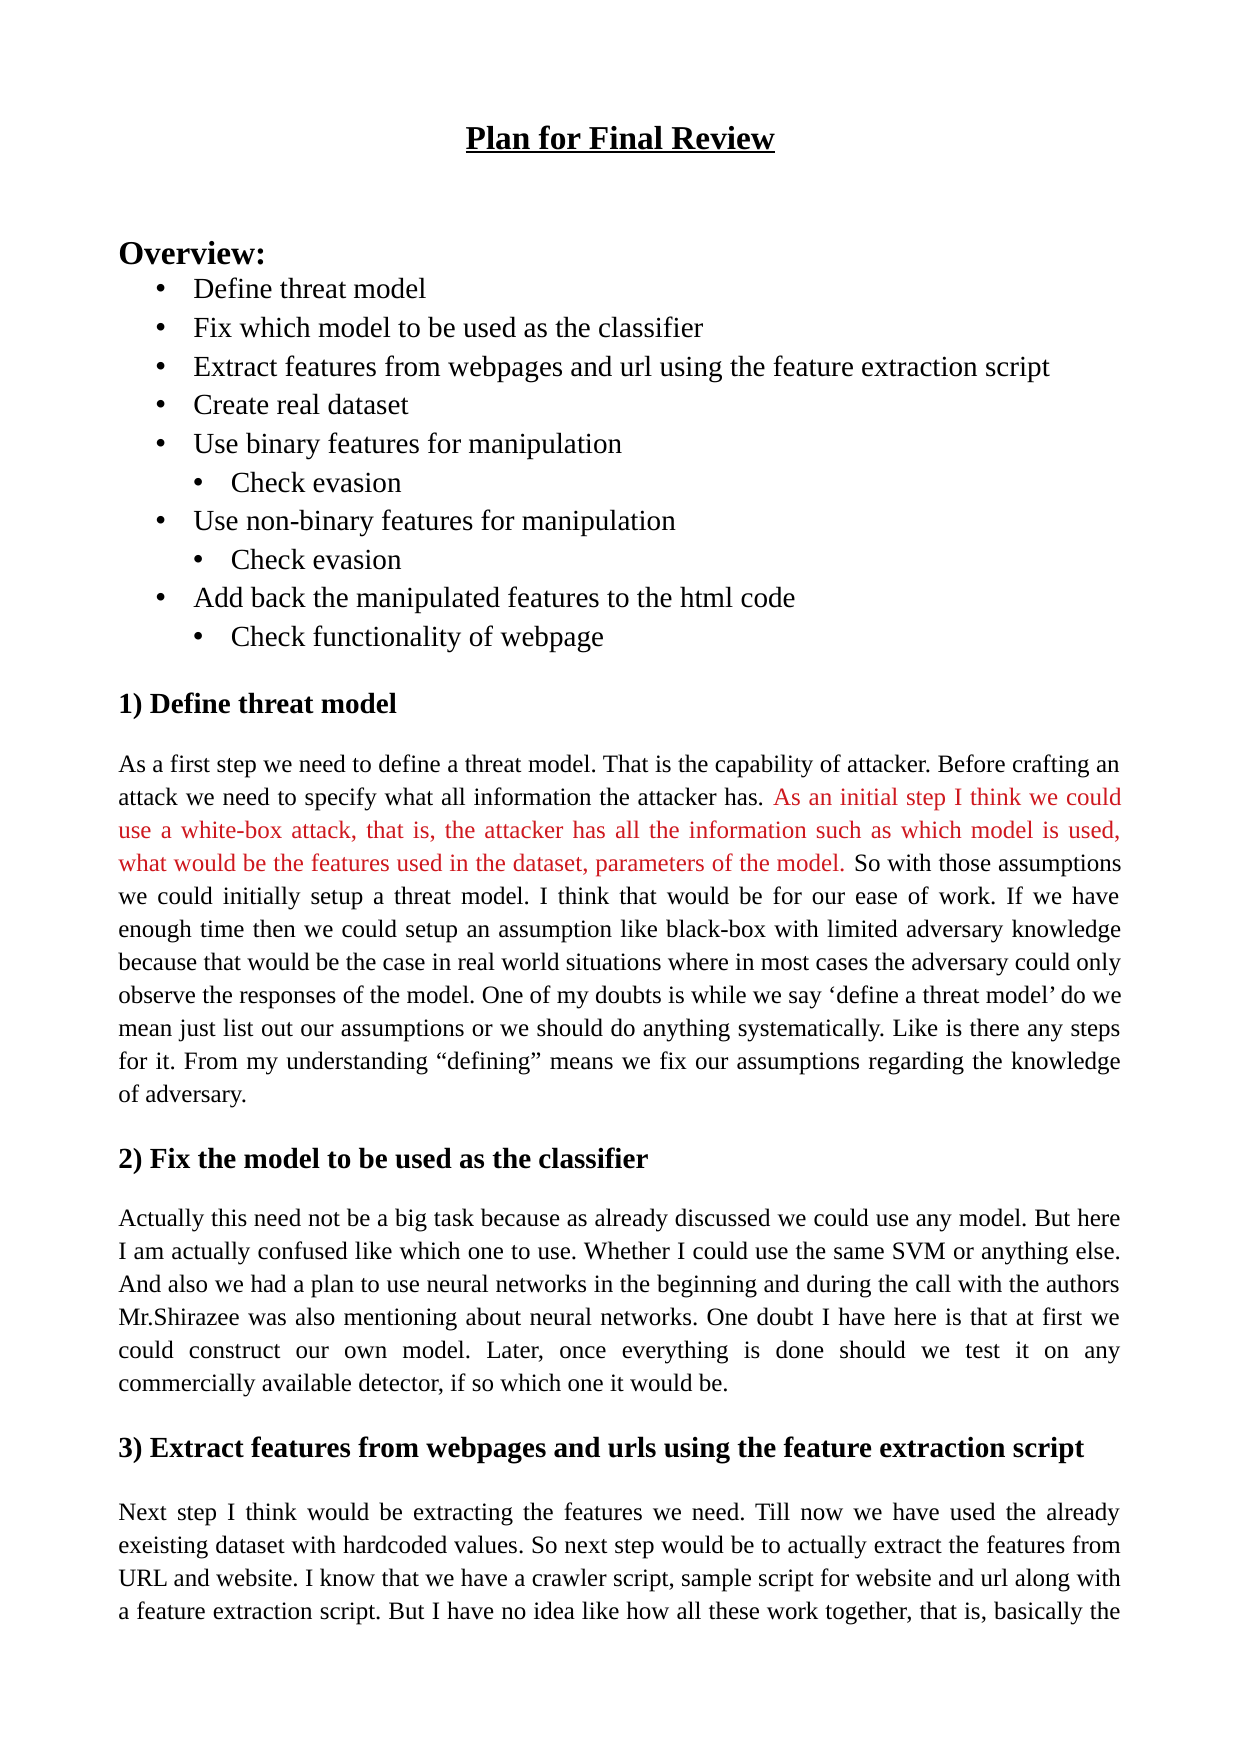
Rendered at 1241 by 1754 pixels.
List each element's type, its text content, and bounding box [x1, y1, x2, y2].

text Plan for Final Review [118, 118, 1122, 156]
list Create real dataset [156, 387, 1122, 421]
list Check evasion [193, 465, 1122, 498]
list Define threat model [156, 271, 1122, 305]
text 2) Fix the model to be used as the classifier [118, 1141, 1122, 1174]
text Next step I think would be extracting the features we need. Till now we have used the already exeisting dataset with hardcoded values. So next step would be to actually extract the features from URL and website. I know that we have a crawler script, sample script for website and url along with a feature extraction script. But I have no idea like how all these work together, that is, basically the [118, 1497, 1122, 1625]
list Add back the manipulated features to the html code [156, 581, 1122, 614]
list Check functionality of webpage [193, 619, 1122, 653]
text 3) Extract features from webpages and urls using the feature extraction script [118, 1430, 1122, 1464]
text As a first step we need to define a threat model. That is the capability of attacker. Before crafting an attack we need to specify what all information the attacker has. As an initial step I think we could use a white-box attack, that is, the attacker has all the information such as which model is used, what would be the features used in the dataset, parameters of the model. So with those assumptions we could initially setup a threat model. I think that would be for our ease of work. If we have enough time then we could setup an assumption like black-box with limited adversary knowledge because that would be the case in real world situations where in most cases the adversary could only observe the responses of the model. One of my doubts is while we say ‘define a threat model’ do we mean just list out our assumptions or we should do anything systematically. Like is there any steps for it. From my understanding “defining” means we fix our assumptions regarding the knowledge of adversary. [118, 749, 1122, 1108]
text Overview: [118, 233, 1122, 271]
list Use binary features for manipulation [156, 426, 1122, 460]
list Check evasion [193, 542, 1122, 576]
list Fix which model to be used as the classifier [156, 310, 1122, 344]
text 1) Define threat model [118, 687, 1122, 720]
list Extract features from webpages and url using the feature extraction script [156, 349, 1122, 382]
list Use non-binary features for manipulation [156, 503, 1122, 537]
text Actually this need not be a big task because as already discussed we could use any model. But here I am actually confused like which one to use. Whether I could use the same SVM or anything else. And also we had a plan to use neural networks in the beginning and during the call with the authors Mr.Shirazee was also mentioning about neural networks. One doubt I have here is that at first we could construct our own model. Later, once everything is done should we test it on any commercially available detector, if so which one it would be. [118, 1203, 1122, 1397]
